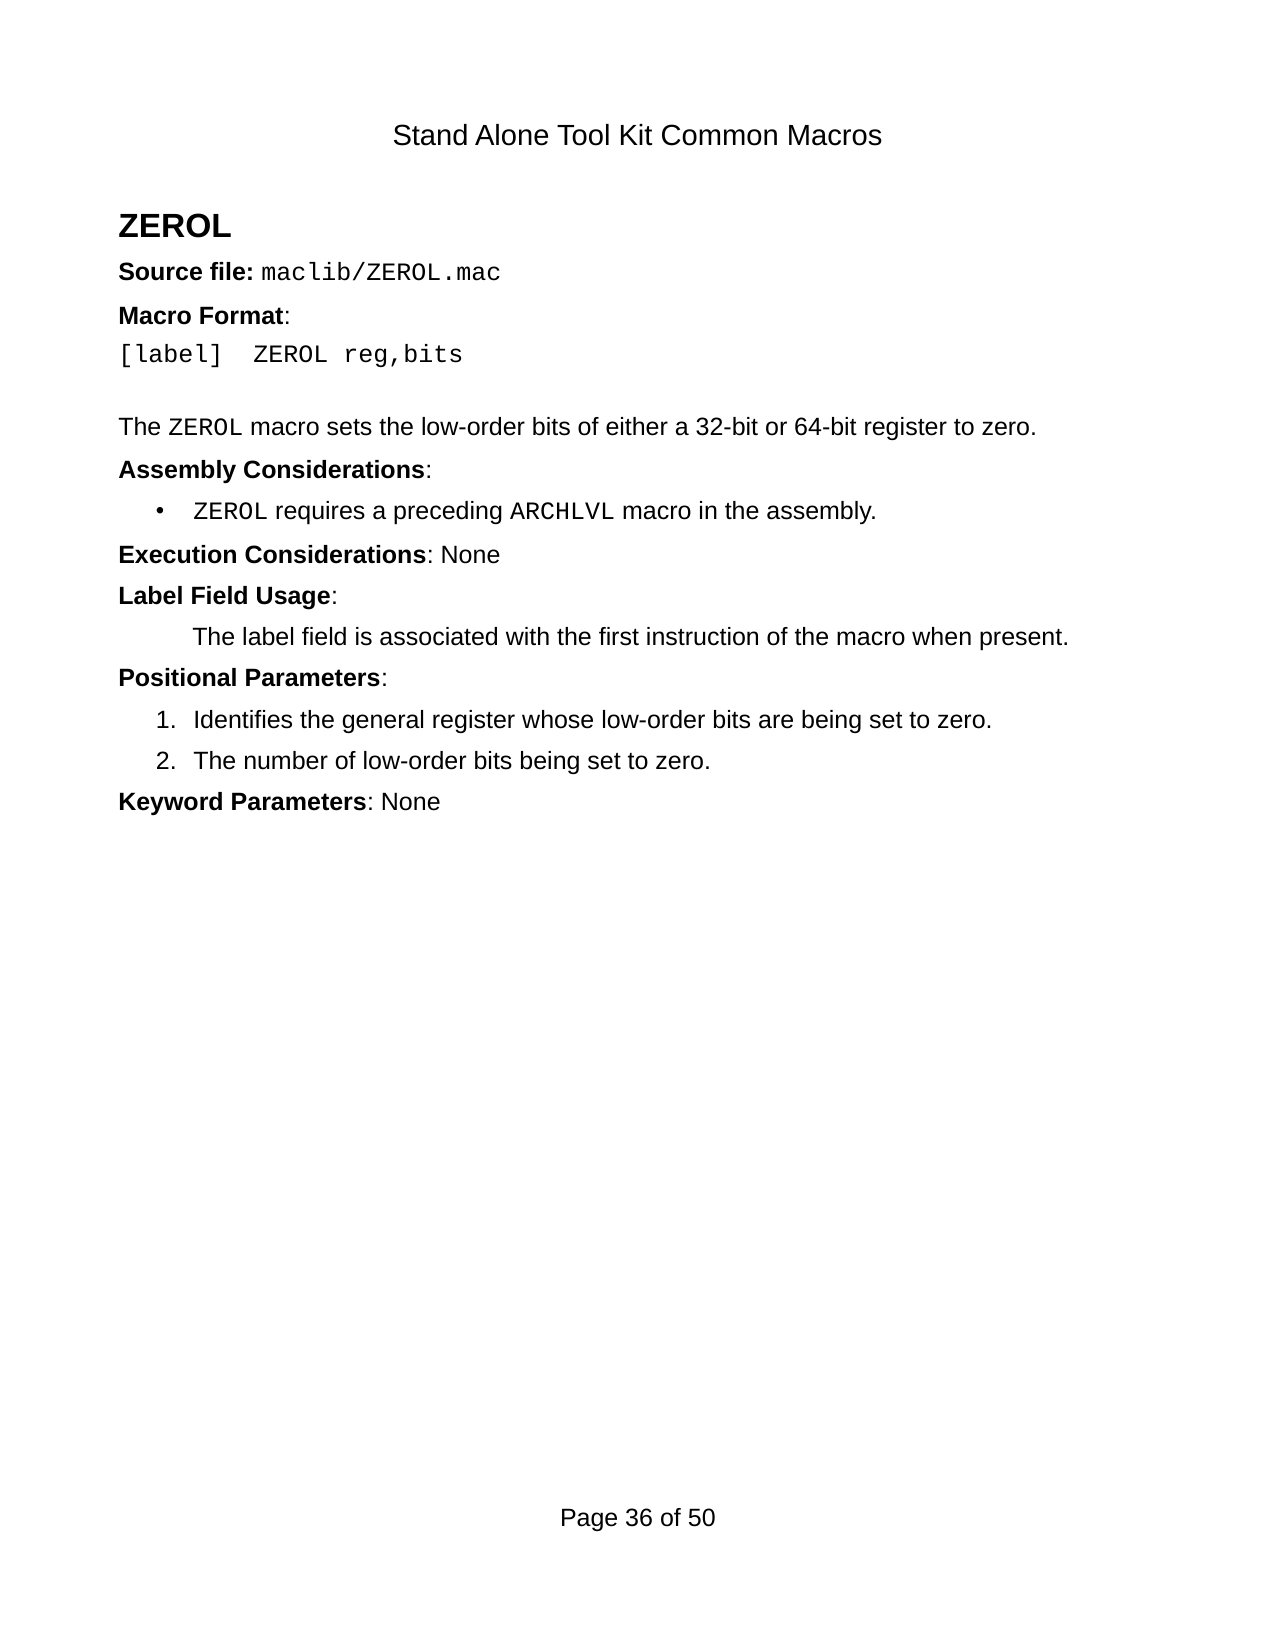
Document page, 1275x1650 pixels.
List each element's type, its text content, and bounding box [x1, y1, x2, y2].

text Positional Parameters: [118, 663, 1157, 692]
subtitle ZEROL [118, 206, 1157, 245]
text [label] ZEROL reg,bits [118, 342, 1157, 370]
text Execution Considerations: None [118, 540, 1157, 568]
list The number of low-order bits being set to zero. [156, 746, 1157, 775]
text Label Field Usage: [118, 581, 1157, 610]
text Keyword Parameters: None [118, 787, 1157, 816]
text The label field is associated with the first instruction of the macro when present. [192, 622, 1157, 651]
list ZEROL requires a preceding ARCHLVL macro in the assembly. [156, 496, 1157, 527]
text Macro Format: [118, 301, 1157, 329]
text The ZEROL macro sets the low-order bits of either a 32-bit or 64-bit register to zero. [118, 412, 1157, 442]
text Source file: maclib/ZEROL.mac [118, 257, 1157, 288]
list Identifies the general register whose low-order bits are being set to zero. [156, 705, 1157, 733]
text Assembly Considerations: [118, 455, 1157, 484]
